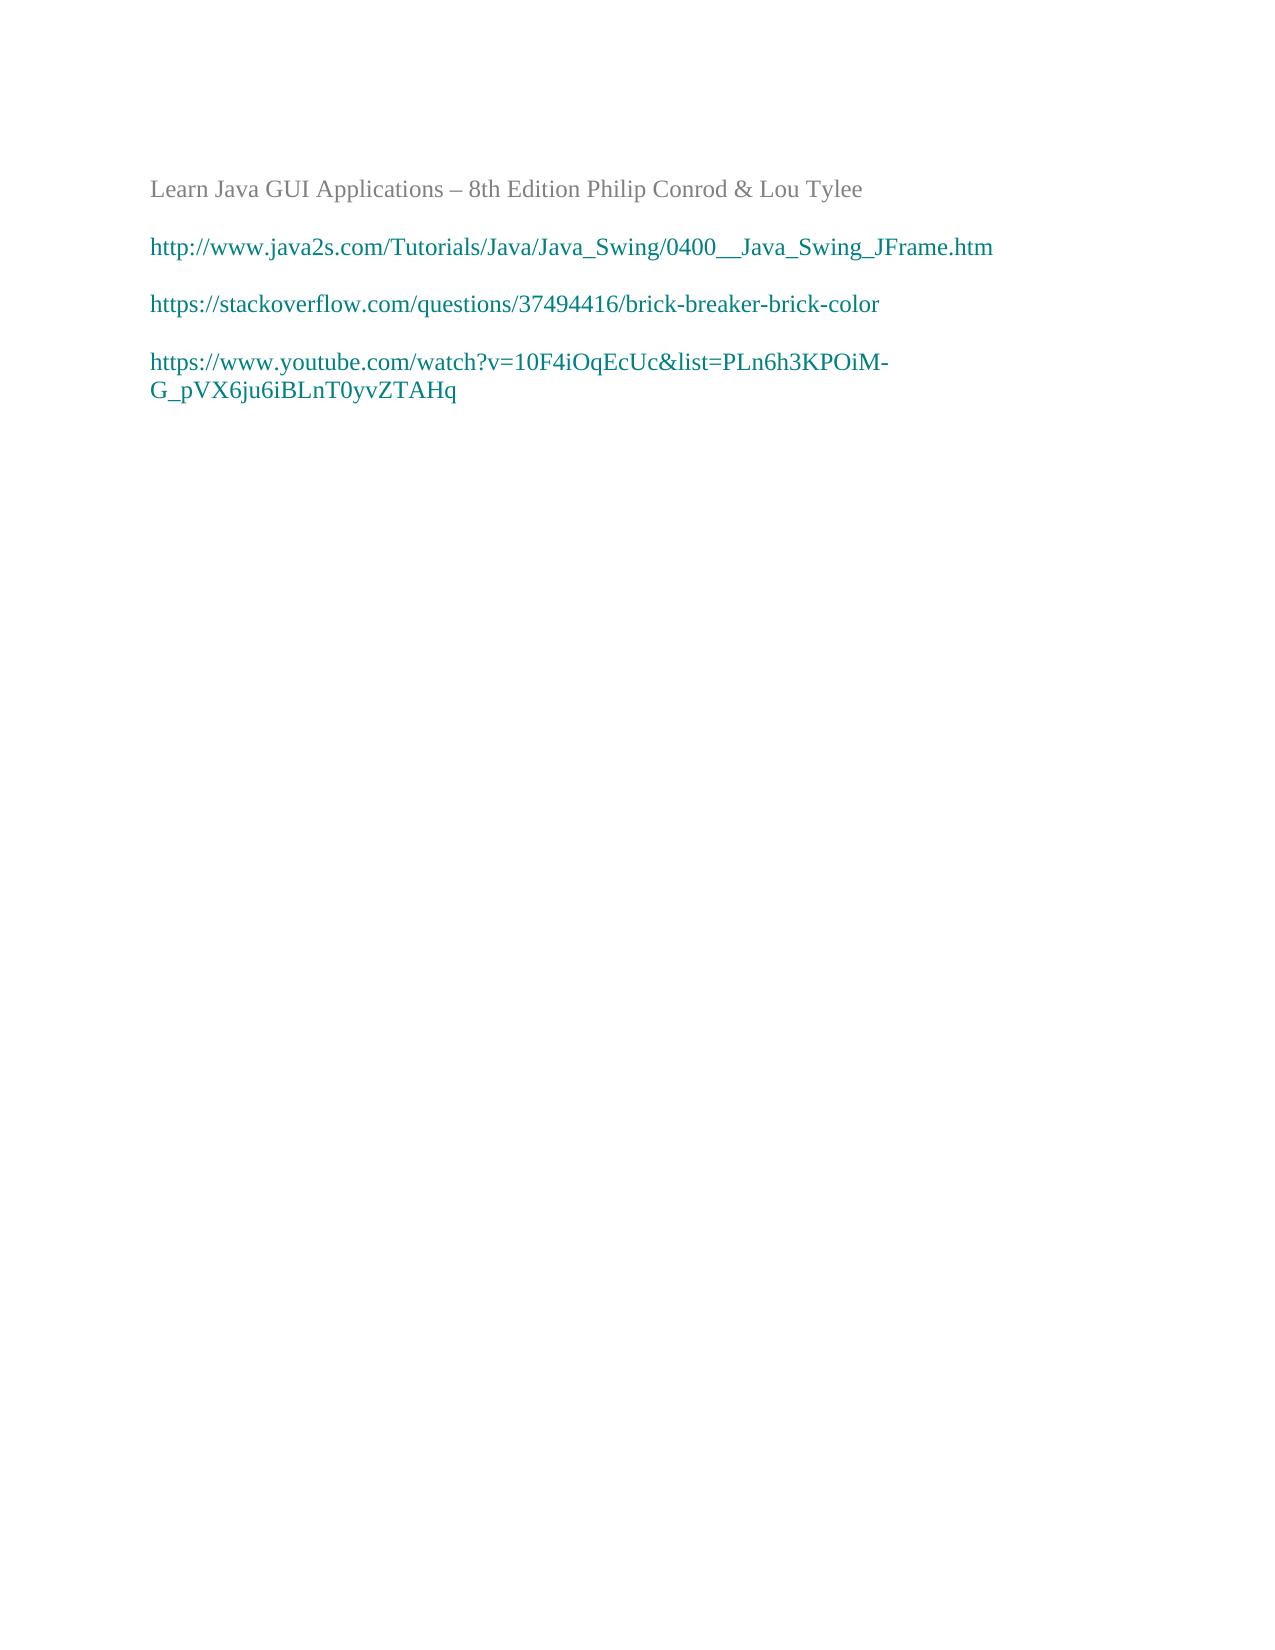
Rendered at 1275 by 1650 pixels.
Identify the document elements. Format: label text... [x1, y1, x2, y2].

text Learn Java GUI Applications – 8th Edition Philip Conrod & Lou Tylee [150, 174, 1125, 203]
text https://www.youtube.com/watch?v=10F4iOqEcUc&list=PLn6h3KPOiM-G_pVX6ju6iBLnT0yvZTAHq [150, 347, 1125, 404]
text http://www.java2s.com/Tutorials/Java/Java_Swing/0400__Java_Swing_JFrame.htm [150, 232, 1125, 260]
text https://stackoverflow.com/questions/37494416/brick-breaker-brick-color [150, 289, 1125, 318]
